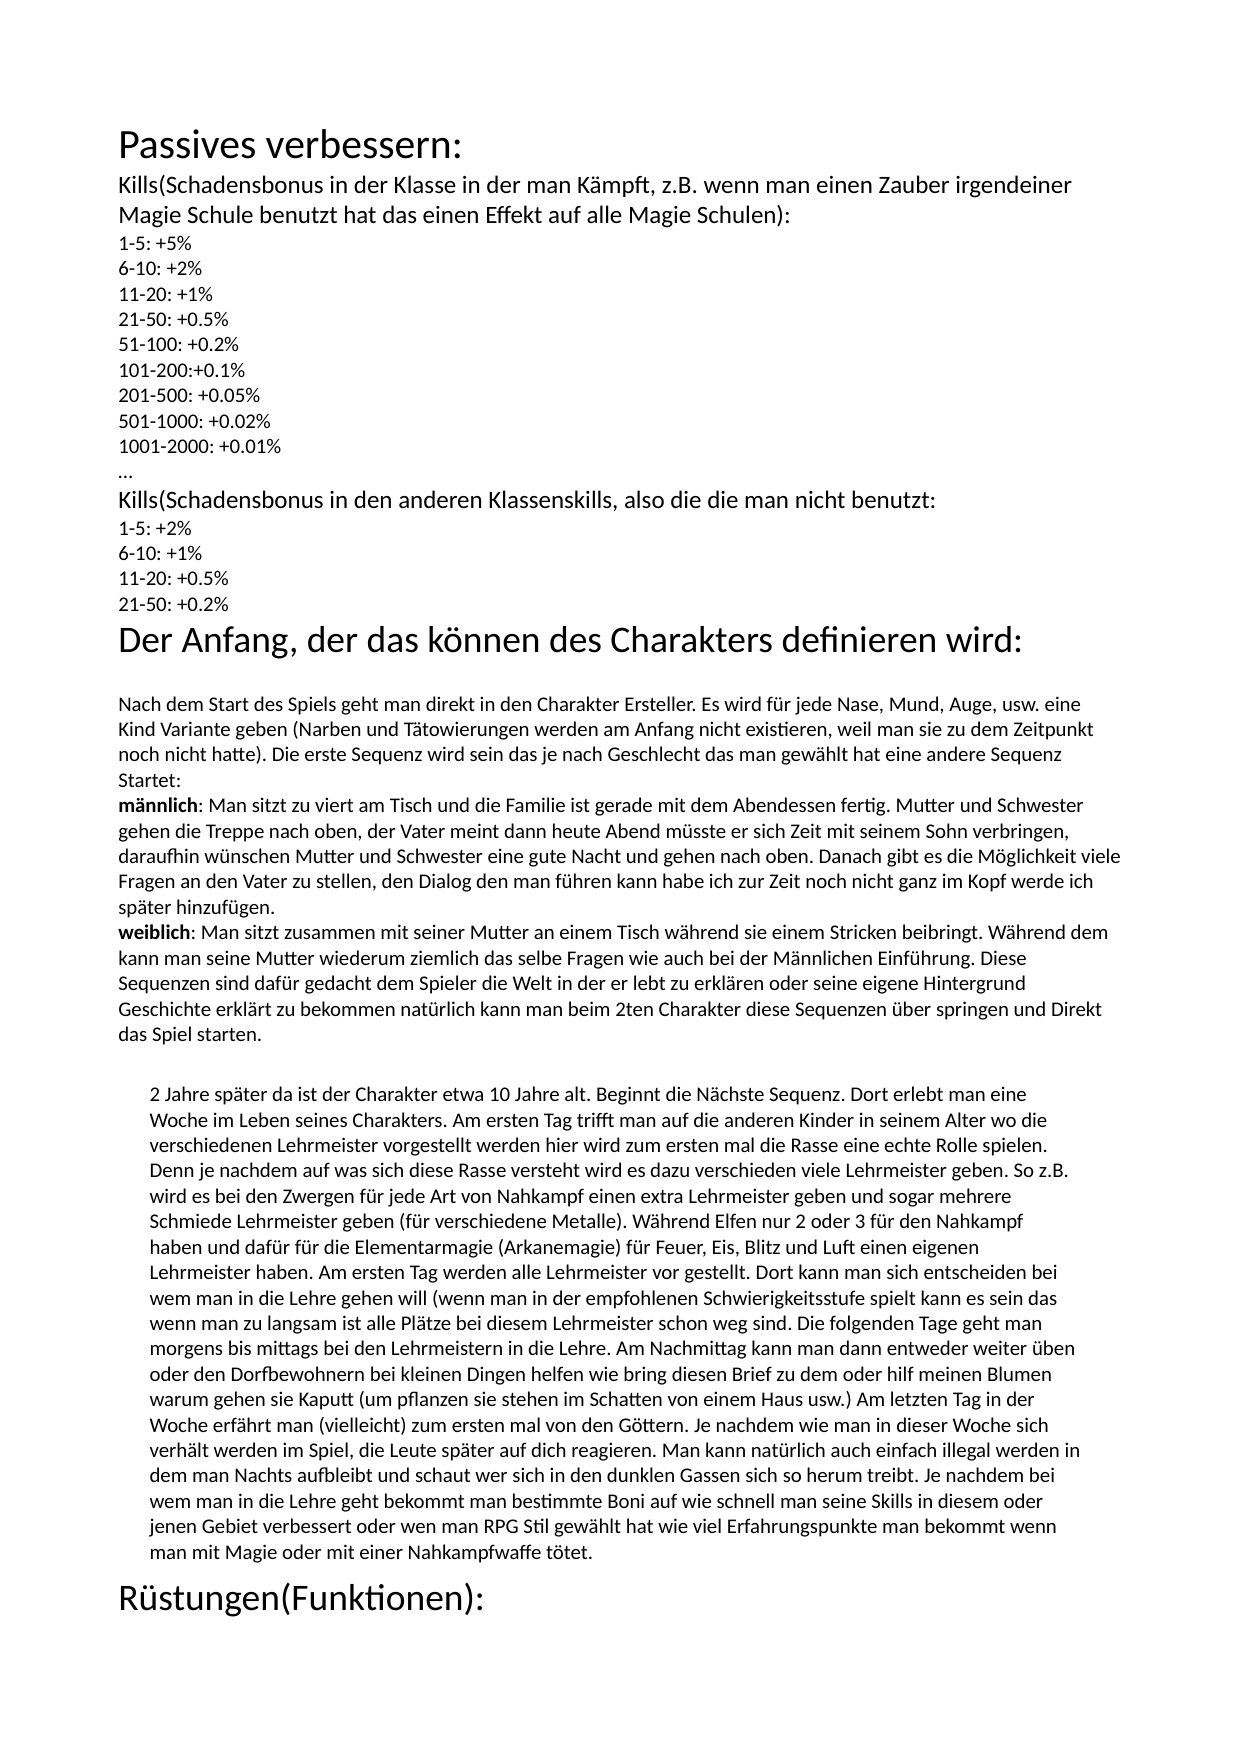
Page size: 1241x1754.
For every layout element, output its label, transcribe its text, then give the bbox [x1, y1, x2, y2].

text Kills(Schadensbonus in den anderen Klassenskills, also die die man nicht benutzt: [118, 484, 1122, 515]
text männlich: Man sitzt zu viert am Tisch und die Familie ist gerade mit dem Abendessen fertig. Mutter und Schwester gehen die Treppe nach oben, der Vater meint dann heute Abend müsste er sich Zeit mit seinem Sohn verbringen, daraufhin wünschen Mutter und Schwester eine gute Nacht und gehen nach oben. Danach gibt es die Möglichkeit viele Fragen an den Vater zu stellen, den Dialog den man führen kann habe ich zur Zeit noch nicht ganz im Kopf werde ich später hinzufügen. [118, 792, 1122, 919]
text Rüstungen(Funktionen): [118, 1574, 1081, 1619]
text 201-500: +0.05% [118, 382, 1122, 408]
text 11-20: +1% [118, 281, 1122, 306]
text 6-10: +2% [118, 255, 1122, 281]
text … [118, 459, 1122, 484]
text 21-50: +0.2% [118, 591, 1122, 616]
text 1-5: +5% [118, 230, 1122, 255]
text weiblich: Man sitzt zusammen mit seiner Mutter an einem Tisch während sie einem Stricken beibringt. Während dem kann man seine Mutter wiederum ziemlich das selbe Fragen wie auch bei der Männlichen Einführung. Diese Sequenzen sind dafür gedacht dem Spieler die Welt in der er lebt zu erklären oder seine eigene Hintergrund Geschichte erklärt zu bekommen natürlich kann man beim 2ten Charakter diese Sequenzen über springen und Direkt das Spiel starten. [118, 919, 1122, 1047]
text 501-1000: +0.02% [118, 408, 1122, 433]
text Der Anfang, der das können des Charakters definieren wird: [118, 616, 1122, 662]
text 101-200:+0.1% [118, 357, 1122, 382]
text 51-100: +0.2% [118, 332, 1122, 357]
text 1001-2000: +0.01% [118, 433, 1122, 459]
text Kills(Schadensbonus in der Klasse in der man Kämpft, z.B. wenn man einen Zauber irgendeiner Magie Schule benutzt hat das einen Effekt auf alle Magie Schulen): [118, 169, 1122, 230]
text 1-5: +2% [118, 515, 1122, 540]
text Nach dem Start des Spiels geht man direkt in den Charakter Ersteller. Es wird für jede Nase, Mund, Auge, usw. eine Kind Variante geben (Narben und Tätowierungen werden am Anfang nicht existieren, weil man sie zu dem Zeitpunkt noch nicht hatte). Die erste Sequenz wird sein das je nach Geschlecht das man gewählt hat eine andere Sequenz Startet: [118, 691, 1122, 792]
text 11-20: +0.5% [118, 566, 1122, 591]
text 2 Jahre später da ist der Charakter etwa 10 Jahre alt. Beginnt die Nächste Sequenz. Dort erlebt man eine Woche im Leben seines Charakters. Am ersten Tag trifft man auf die anderen Kinder in seinem Alter wo die verschiedenen Lehrmeister vorgestellt werden hier wird zum ersten mal die Rasse eine echte Rolle spielen. Denn je nachdem auf was sich diese Rasse versteht wird es dazu verschieden viele Lehrmeister geben. So z.B. wird es bei den Zwergen für jede Art von Nahkampf einen extra Lehrmeister geben und sogar mehrere Schmiede Lehrmeister geben (für verschiedene Metalle). Während Elfen nur 2 oder 3 für den Nahkampf haben und dafür für die Elementarmagie (Arkanemagie) für Feuer, Eis, Blitz und Luft einen eigenen Lehrmeister haben. Am ersten Tag werden alle Lehrmeister vor gestellt. Dort kann man sich entscheiden bei wem man in die Lehre gehen will (wenn man in der empfohlenen Schwierigkeitsstufe spielt kann es sein das wenn man zu langsam ist alle Plätze bei diesem Lehrmeister schon weg sind. Die folgenden Tage geht man morgens bis mittags bei den Lehrmeistern in die Lehre. Am Nachmittag kann man dann entweder weiter üben oder den Dorfbewohnern bei kleinen Dingen helfen wie bring diesen Brief zu dem oder hilf meinen Blumen warum gehen sie Kaputt (um pflanzen sie stehen im Schatten von einem Haus usw.) Am letzten Tag in der Woche erfährt man (vielleicht) zum ersten mal von den Göttern. Je nachdem wie man in dieser Woche sich verhält werden im Spiel, die Leute später auf dich reagieren. Man kann natürlich auch einfach illegal werden in dem man Nachts aufbleibt und schaut wer sich in den dunklen Gassen sich so herum treibt. Je nachdem bei wem man in die Lehre geht bekommt man bestimmte Boni auf wie schnell man seine Skills in diesem oder jenen Gebiet verbessert oder wen man RPG Stil gewählt hat wie viel Erfahrungspunkte man bekommt wenn man mit Magie oder mit einer Nahkampfwaffe tötet. [149, 1081, 1081, 1564]
text 21-50: +0.5% [118, 306, 1122, 332]
text Passives verbessern: [118, 118, 1122, 169]
text 6-10: +1% [118, 540, 1122, 566]
